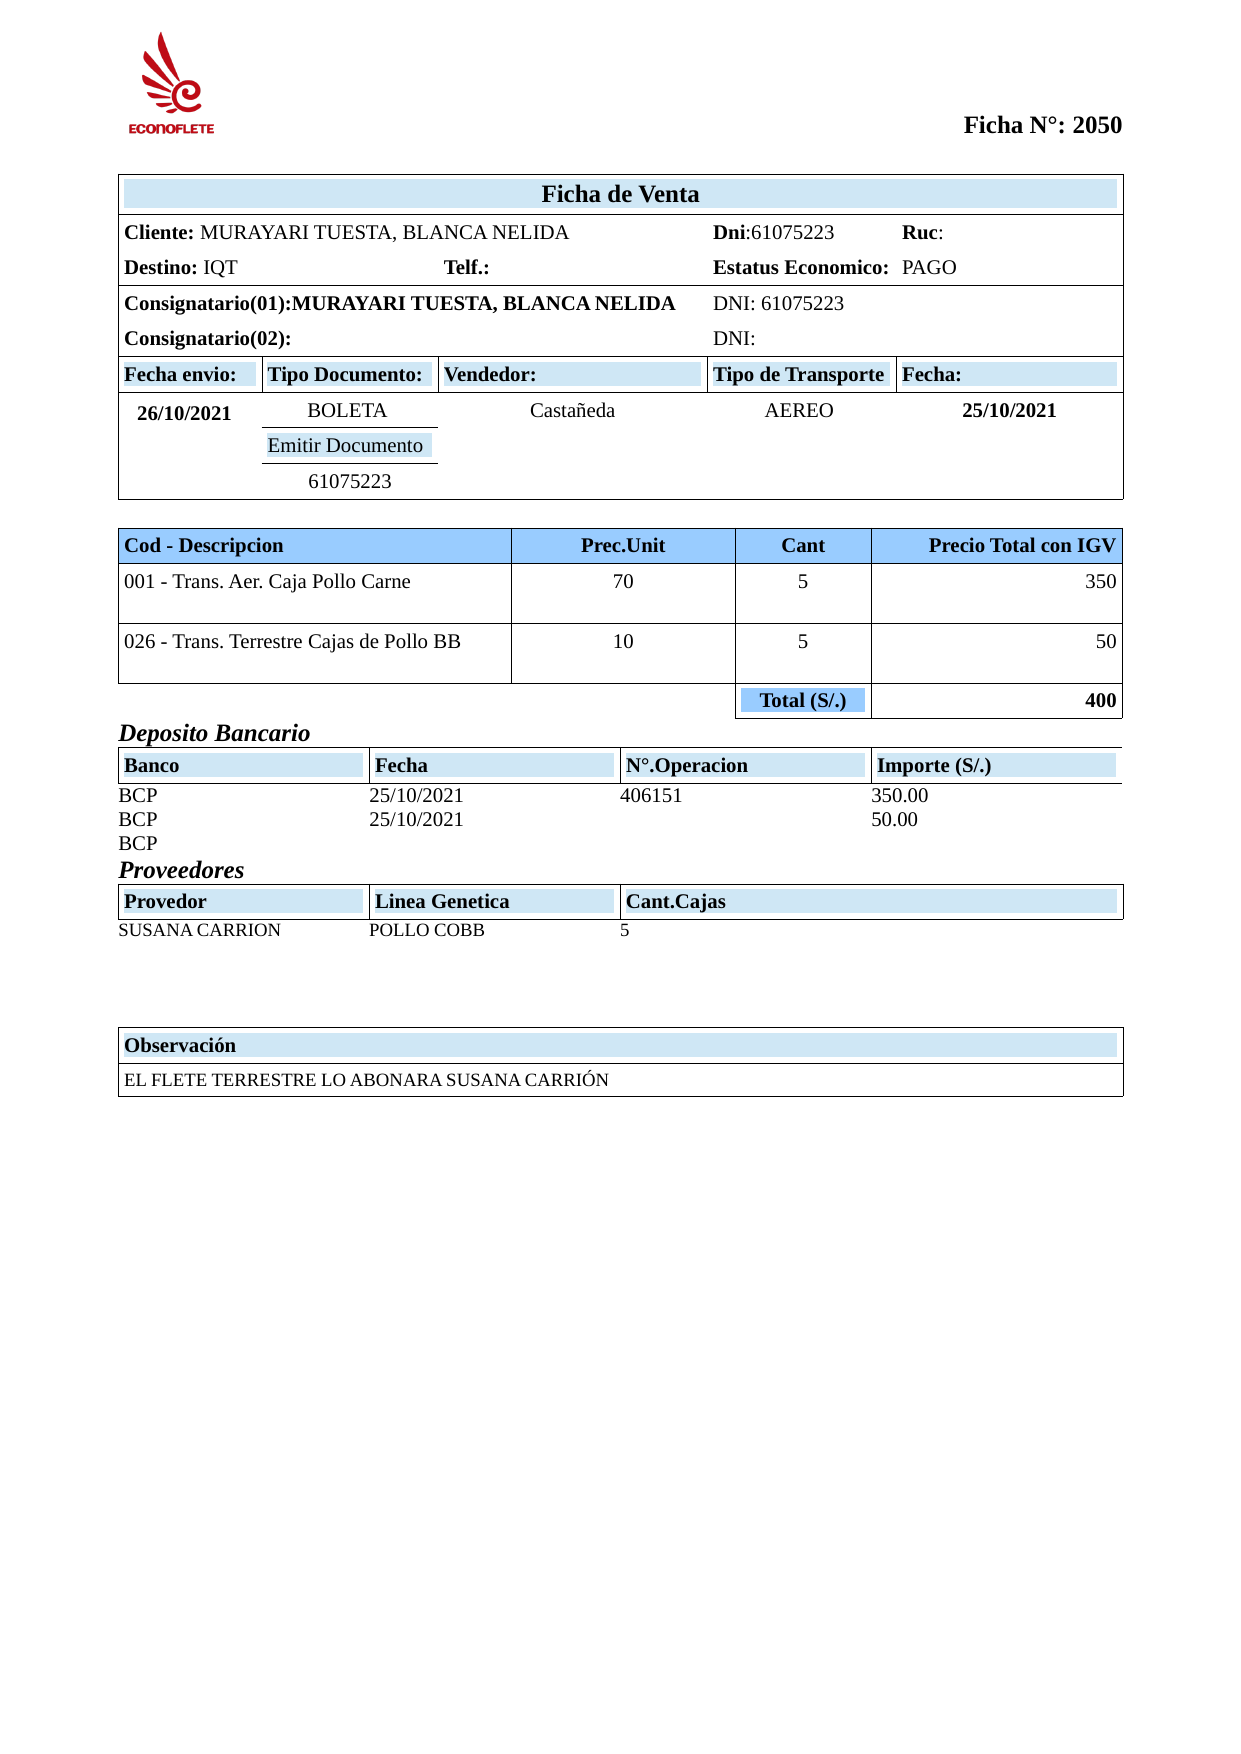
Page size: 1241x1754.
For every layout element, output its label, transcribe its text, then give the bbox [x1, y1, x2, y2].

table_cell 70 [512, 564, 735, 623]
table_cell [369, 831, 620, 855]
table_header Cod - Descripcion [119, 529, 511, 563]
table_cell Ruc: [896, 215, 1123, 249]
table_cell Castañeda [438, 393, 707, 498]
table_cell [871, 831, 1122, 855]
table_cell [369, 1006, 620, 1027]
table_cell [369, 941, 620, 962]
table_cell [118, 963, 369, 984]
table_cell Fecha: [897, 357, 1123, 392]
table_cell Consignatario(02): [119, 321, 707, 356]
table_cell DNI: 61075223 [707, 286, 1123, 321]
table_cell 25/10/2021 [369, 784, 620, 807]
table_cell EL FLETE TERRESTRE LO ABONARA SUSANA CARRIÓN [119, 1064, 1123, 1096]
table_header Fecha [370, 748, 620, 782]
table_cell PAGO [896, 249, 1123, 285]
text Deposito Bancario [118, 718, 1122, 747]
table_cell [620, 984, 1123, 1006]
table_header Importe (S/.) [872, 748, 1122, 782]
table_cell Tipo Documento: [263, 357, 438, 392]
table_cell BOLETA [262, 393, 438, 427]
table_header Linea Genetica [370, 885, 620, 919]
table_header N°.Operacion [621, 748, 871, 782]
table_cell 10 [512, 624, 735, 682]
table_header Cant.Cajas [621, 885, 1123, 919]
table_header Observación [119, 1028, 1123, 1063]
table_cell [369, 984, 620, 1006]
table_cell Estatus Economico: [707, 249, 896, 285]
table_cell 001 - Trans. Aer. Caja Pollo Carne [119, 564, 511, 623]
table_cell [511, 684, 735, 718]
table_cell DNI: [707, 321, 1123, 356]
picture [118, 31, 225, 134]
table_header Precio Total con IGV [872, 529, 1122, 563]
table_header Cant [736, 529, 871, 563]
table_cell Emitir Documento [262, 428, 438, 463]
table_cell 61075223 [262, 464, 438, 498]
table_cell Telf.: [438, 249, 707, 285]
table_cell 50 [872, 624, 1122, 682]
table_cell 5 [736, 624, 871, 682]
table_cell [620, 1006, 1123, 1027]
text Proveedores [118, 855, 1122, 883]
table_cell 406151 [620, 784, 871, 807]
table_cell Fecha envio: [119, 357, 262, 392]
table_cell BCP [118, 784, 369, 807]
table_cell [118, 684, 511, 718]
table_cell 5 [620, 920, 1123, 941]
table_cell Destino: IQT [119, 249, 438, 285]
table_cell [369, 963, 620, 984]
table_cell [118, 941, 369, 962]
table_cell Total (S/.) [736, 684, 871, 718]
table_cell 26/10/2021 [119, 393, 262, 498]
table_cell Consignatario(01):MURAYARI TUESTA, BLANCA NELIDA [119, 286, 707, 321]
table_cell [620, 807, 871, 831]
table_header Ficha de Venta [119, 175, 1123, 214]
table_cell 5 [736, 564, 871, 623]
table_header Banco [119, 748, 369, 782]
table_cell 026 - Trans. Terrestre Cajas de Pollo BB [119, 624, 511, 682]
table_cell Cliente: MURAYARI TUESTA, BLANCA NELIDA [119, 215, 707, 249]
table_cell [620, 831, 871, 855]
table_cell [620, 963, 1123, 984]
table_cell SUSANA CARRION [118, 920, 369, 941]
table_cell 350.00 [871, 784, 1122, 807]
table_cell POLLO COBB [369, 920, 620, 941]
table_cell BCP [118, 831, 369, 855]
table_cell Tipo de Transporte [708, 357, 896, 392]
table_cell Dni:61075223 [707, 215, 896, 249]
table_cell AEREO [707, 393, 896, 498]
table_cell 25/10/2021 [369, 807, 620, 831]
table_header Prec.Unit [512, 529, 735, 563]
table_cell BCP [118, 807, 369, 831]
table_header Provedor [119, 885, 369, 919]
table_cell 400 [872, 684, 1122, 718]
table_cell [118, 984, 369, 1006]
table_cell 50.00 [871, 807, 1122, 831]
table_cell 350 [872, 564, 1122, 623]
table_cell [620, 941, 1123, 962]
table_cell [118, 1006, 369, 1027]
table_cell Vendedor: [439, 357, 707, 392]
table_cell 25/10/2021 [896, 393, 1123, 498]
